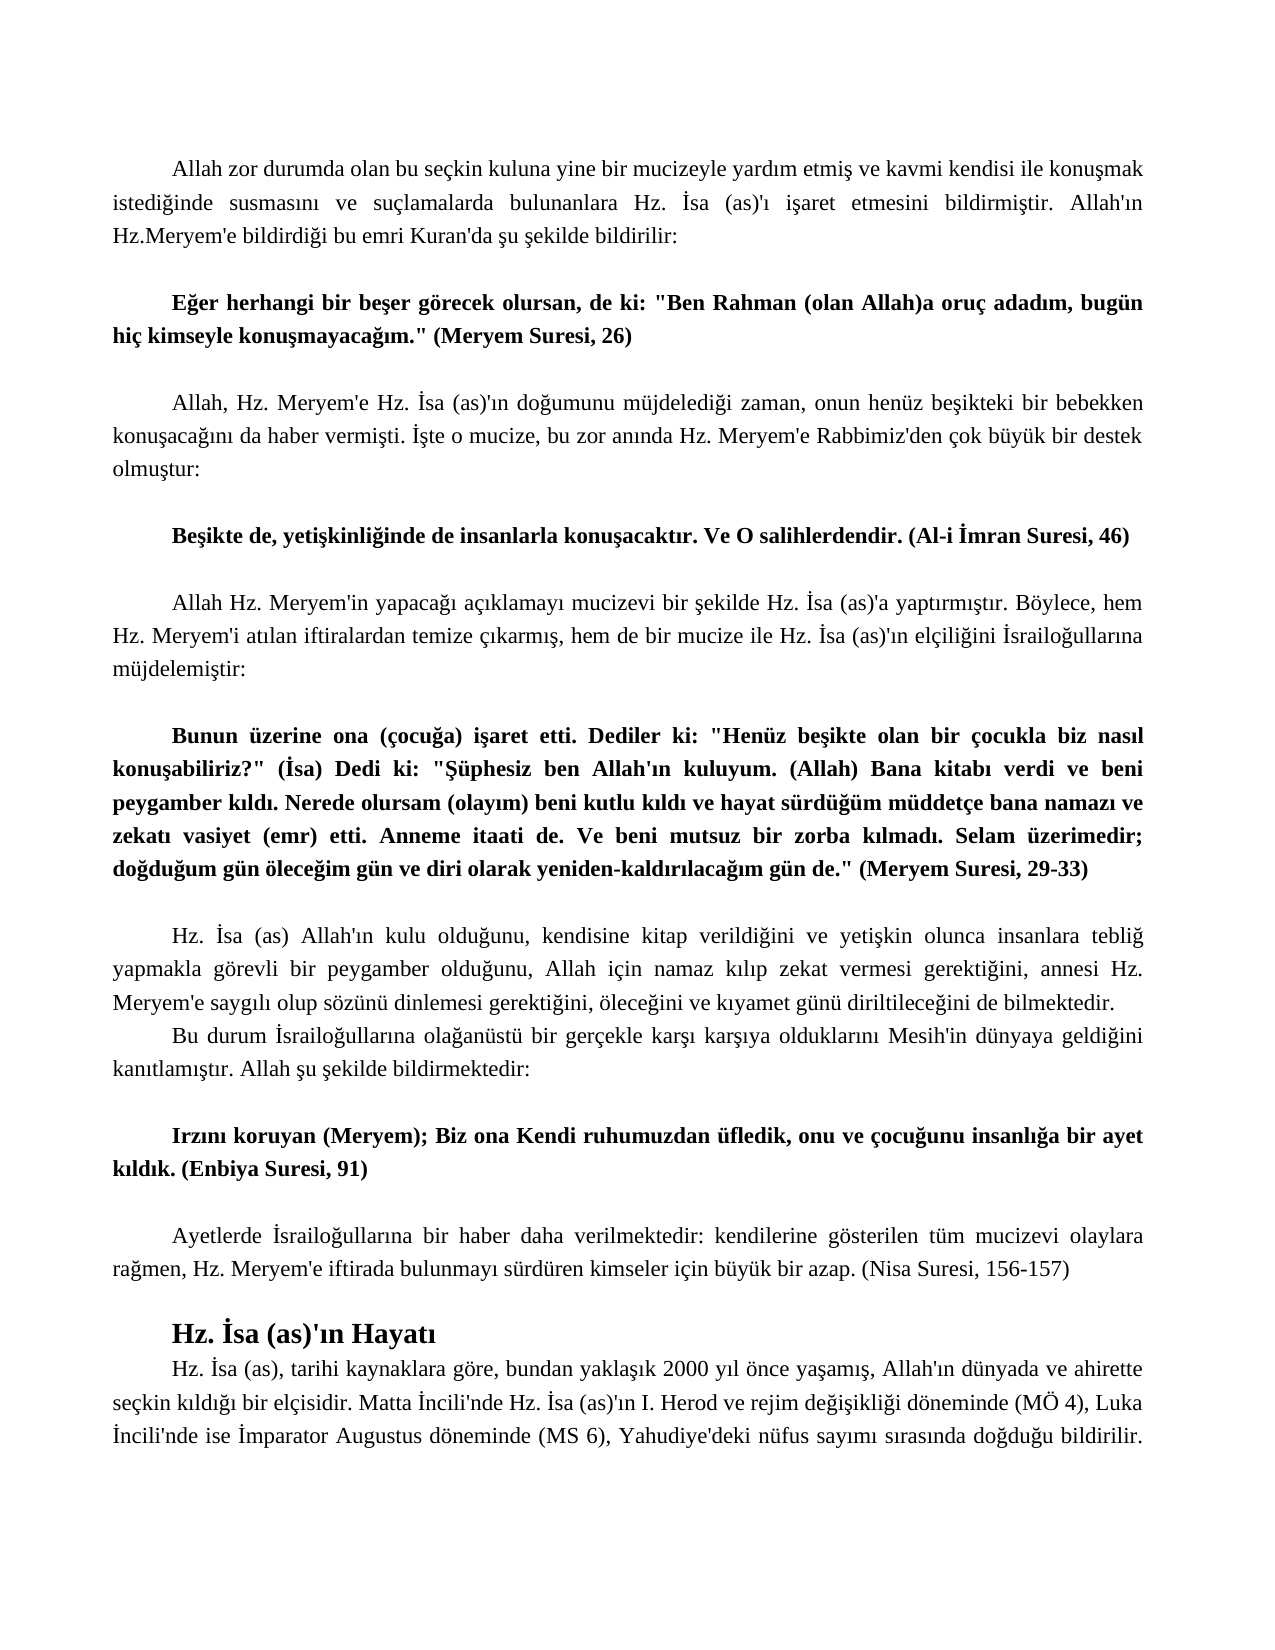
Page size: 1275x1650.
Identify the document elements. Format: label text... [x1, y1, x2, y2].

text Allah, Hz. Meryem'e Hz. İsa (as)'ın doğumunu müjdelediği zaman, onun henüz beşikteki bir bebekken konuşacağını da haber vermişti. İşte o mucize, bu zor anında Hz. Meryem'e Rabbimiz'den çok büyük bir destek olmuştur: [112, 383, 1145, 483]
text Bu durum İsrailoğullarına olağanüstü bir gerçekle karşı karşıya olduklarını Mesih'in dünyaya geldiğini kanıtlamıştır. Allah şu şekilde bildirmektedir: [112, 1017, 1145, 1083]
text Beşikte de, yetişkinliğinde de insanlarla konuşacaktır. Ve O salihlerdendir. (Al-i İmran Suresi, 46) [112, 517, 1145, 550]
text Allah zor durumda olan bu seçkin kuluna yine bir mucizeyle yardım etmiş ve kavmi kendisi ile konuşmak istediğinde susmasını ve suçlamalarda bulunanlara Hz. İsa (as)'ı işaret etmesini bildirmiştir. Allah'ın Hz.Meryem'e bildirdiği bu emri Kuran'da şu şekilde bildirilir: [112, 150, 1145, 250]
text Allah Hz. Meryem'in yapacağı açıklamayı mucizevi bir şekilde Hz. İsa (as)'a yaptırmıştır. Böylece, hem Hz. Meryem'i atılan iftiralardan temize çıkarmış, hem de bir mucize ile Hz. İsa (as)'ın elçiliğini İsrailoğullarına müjdelemiştir: [112, 583, 1145, 683]
text Hz. İsa (as) Allah'ın kulu olduğunu, kendisine kitap verildiğini ve yetişkin olunca insanlara tebliğ yapmakla görevli bir peygamber olduğunu, Allah için namaz kılıp zekat vermesi gerektiğini, annesi Hz. Meryem'e saygılı olup sözünü dinlemesi gerektiğini, öleceğini ve kıyamet günü diriltileceğini de bilmektedir. [112, 917, 1145, 1017]
text Eğer herhangi bir beşer görecek olursan, de ki: "Ben Rahman (olan Allah)a oruç adadım, bugün hiç kimseyle konuşmayacağım." (Meryem Suresi, 26) [112, 283, 1145, 350]
text Hz. İsa (as), tarihi kaynaklara göre, bundan yaklaşık 2000 yıl önce yaşamış, Allah'ın dünyada ve ahirette seçkin kıldığı bir elçisidir. Matta İncili'nde Hz. İsa (as)'ın I. Herod ve rejim değişikliği döneminde (MÖ 4), Luka İncili'nde ise İmparator Augustus döneminde (MS 6), Yahudiye'deki nüfus sayımı sırasında doğduğu bildirilir. [112, 1350, 1145, 1450]
text Ayetlerde İsrailoğullarına bir haber daha verilmektedir: kendilerine gösterilen tüm mucizevi olaylara rağmen, Hz. Meryem'e iftirada bulunmayı sürdüren kimseler için büyük bir azap. (Nisa Suresi, 156-157) [112, 1217, 1145, 1283]
text Hz. İsa (as)'ın Hayatı [112, 1317, 1145, 1350]
text Irzını koruyan (Meryem); Biz ona Kendi ruhumuzdan üfledik, onu ve çocuğunu insanlığa bir ayet kıldık. (Enbiya Suresi, 91) [112, 1117, 1145, 1183]
text Bunun üzerine ona (çocuğa) işaret etti. Dediler ki: "Henüz beşikte olan bir çocukla biz nasıl konuşabiliriz?" (İsa) Dedi ki: "Şüphesiz ben Allah'ın kuluyum. (Allah) Bana kitabı verdi ve beni peygamber kıldı. Nerede olursam (olayım) beni kutlu kıldı ve hayat sürdüğüm müddetçe bana namazı ve zekatı vasiyet (emr) etti. Anneme itaati de. Ve beni mutsuz bir zorba kılmadı. Selam üzerimedir; doğduğum gün öleceğim gün ve diri olarak yeniden-kaldırılacağım gün de." (Meryem Suresi, 29-33) [112, 717, 1145, 883]
